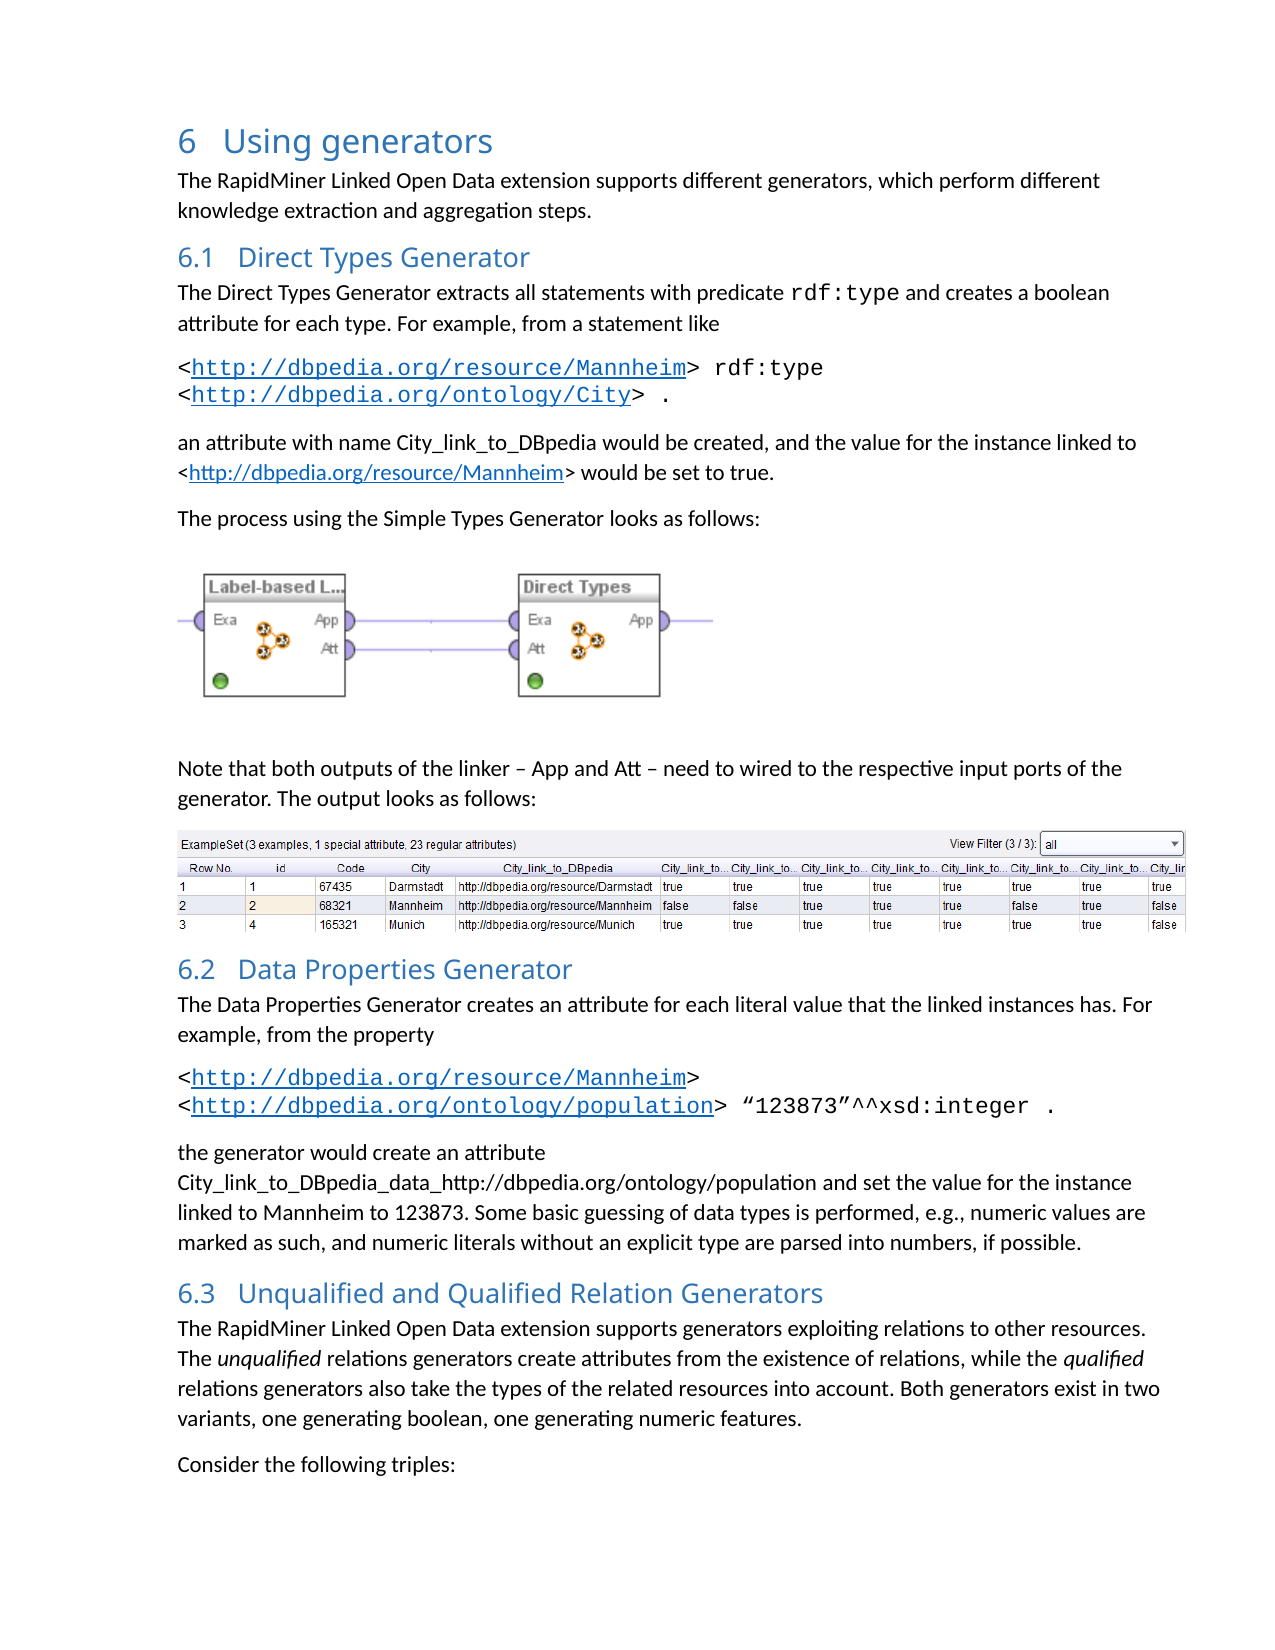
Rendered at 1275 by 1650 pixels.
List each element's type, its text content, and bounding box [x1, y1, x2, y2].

text the generator would create an attribute City_link_to_DBpedia_data_http://dbpedia.org/ontology/population and set the value for the instance linked to Mannheim to 123873. Some basic guessing of data types is performed, e.g., numeric values are marked as such, and numeric literals without an explicit type are parsed into numbers, if possible. [177, 1138, 1186, 1256]
text <http://dbpedia.org/resource/Mannheim> rdf:type <http://dbpedia.org/ontology/City> . [177, 356, 1186, 409]
text Consider the following triples: [177, 1450, 1186, 1478]
text The Direct Types Generator extracts all statements with predicate rdf:type and creates a boolean attribute for each type. For example, from a statement like [177, 278, 1186, 337]
subtitle Data Properties Generator [177, 950, 1186, 987]
subtitle Direct Types Generator [177, 239, 1186, 276]
subtitle Using generators [177, 118, 1186, 163]
subtitle Unqualified and Qualified Relation Generators [177, 1274, 1186, 1311]
text The RapidMiner Linked Open Data extension supports generators exploiting relations to other resources. The unqualified relations generators create attributes from the existence of relations, while the qualified relations generators also take the types of the related resources into account. Both generators exist in two variants, one generating boolean, one generating numeric features. [177, 1314, 1186, 1432]
text <http://dbpedia.org/resource/Mannheim> <http://dbpedia.org/ontology/population> “123873”^^xsd:integer . [177, 1066, 1186, 1120]
text Note that both outputs of the linker – App and Att – need to wired to the respective input ports of the generator. The output looks as follows: [177, 754, 1186, 812]
text an attribute with name City_link_to_DBpedia would be created, and the value for the instance linked to <http://dbpedia.org/resource/Mannheim> would be set to true. [177, 428, 1186, 486]
text The Data Properties Generator creates an attribute for each literal value that the linked instances has. For example, from the property [177, 990, 1186, 1048]
text The process using the Simple Types Generator looks as follows: [177, 504, 1186, 532]
text The RapidMiner Linked Open Data extension supports different generators, which perform different knowledge extraction and aggregation steps. [177, 167, 1186, 224]
